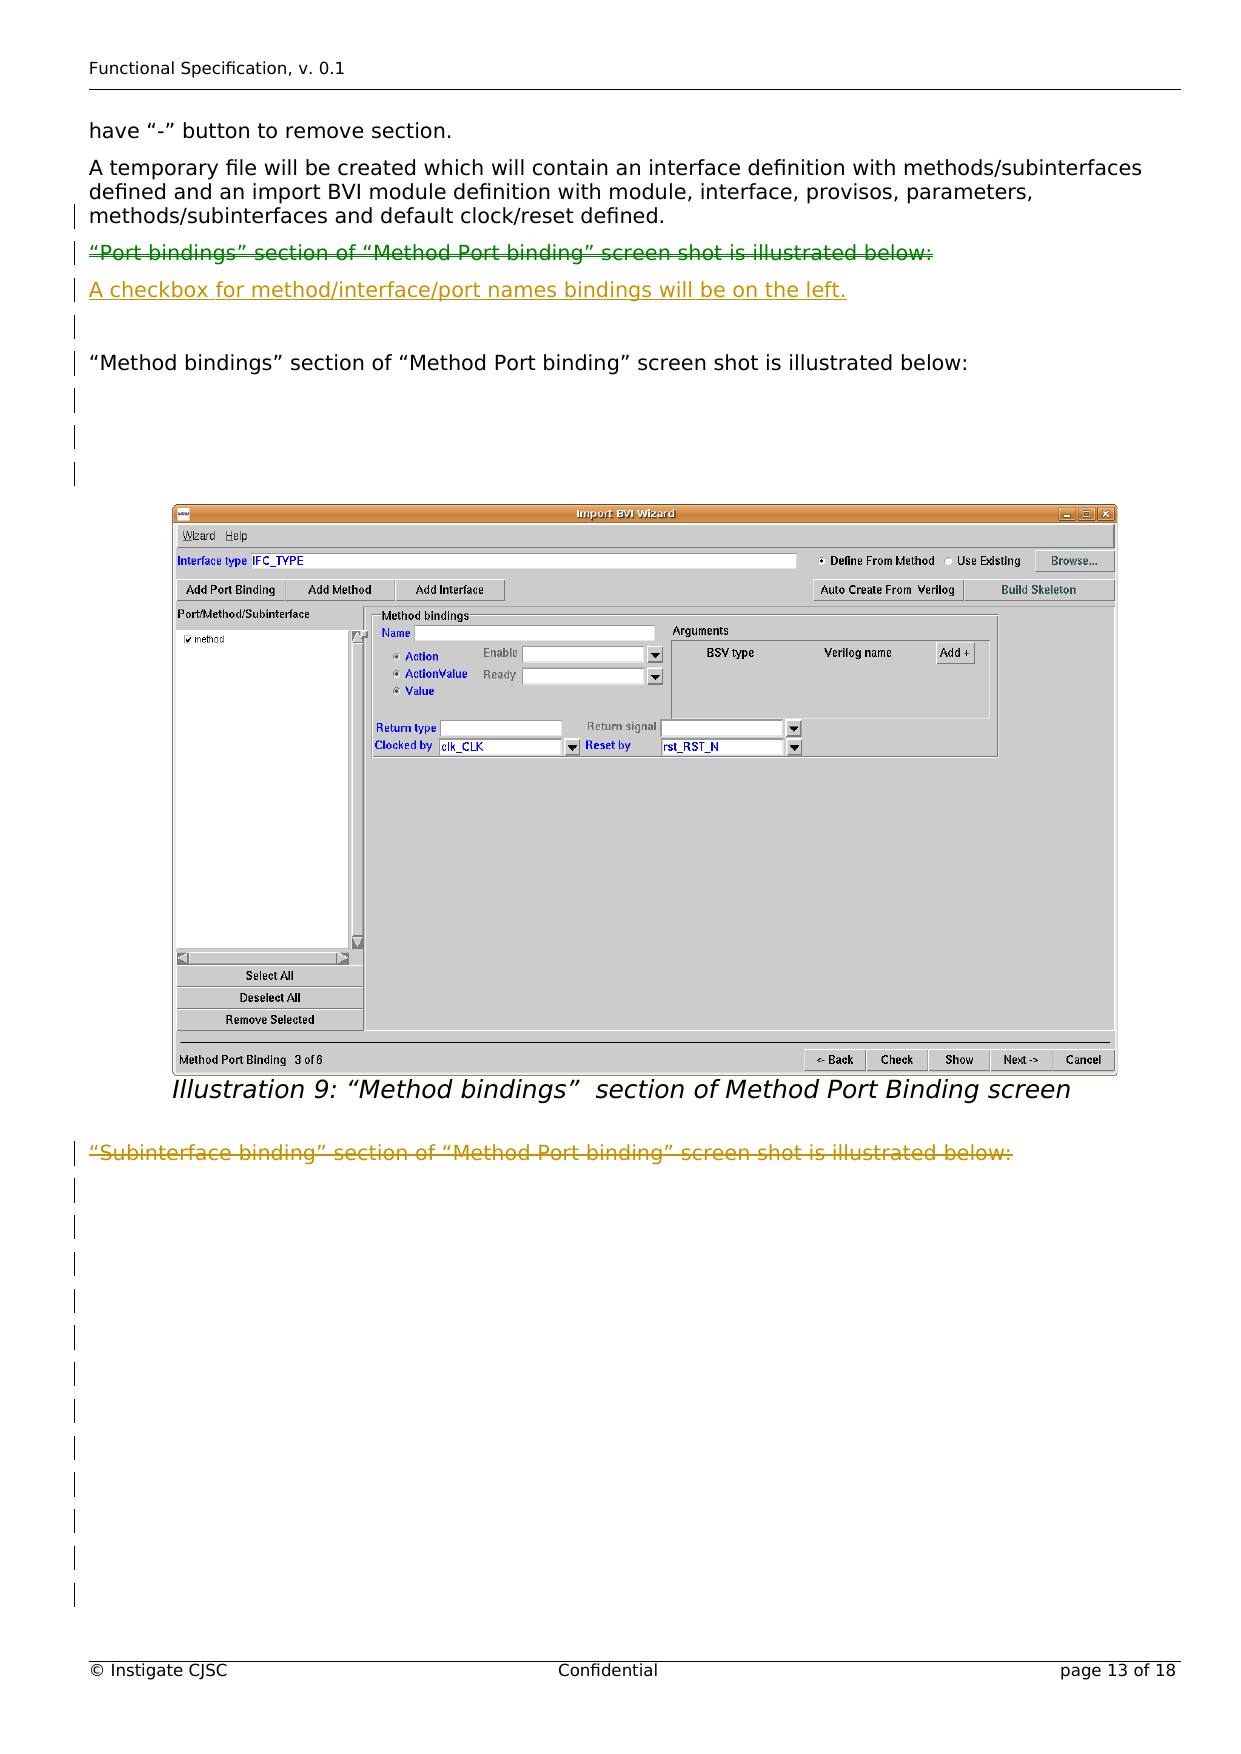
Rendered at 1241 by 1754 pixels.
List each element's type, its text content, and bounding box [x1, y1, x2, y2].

text A temporary file will be created which will contain an interface definition with methods/subinterfaces defined and an import BVI module definition with module, interface, provisos, parameters, methods/subinterfaces and default clock/reset defined.A checkbox for method/interface/port names bindings will be on the left. [88, 156, 1181, 229]
picture [172, 504, 1118, 1076]
text “Method bindings” section of “Method Port binding” screen shot is illustrated below: [88, 315, 1181, 339]
text Illustration 9: “Method bindings” section of Method Port Binding screen [172, 1076, 1117, 1105]
text have “-” button to remove section. [88, 119, 1181, 143]
